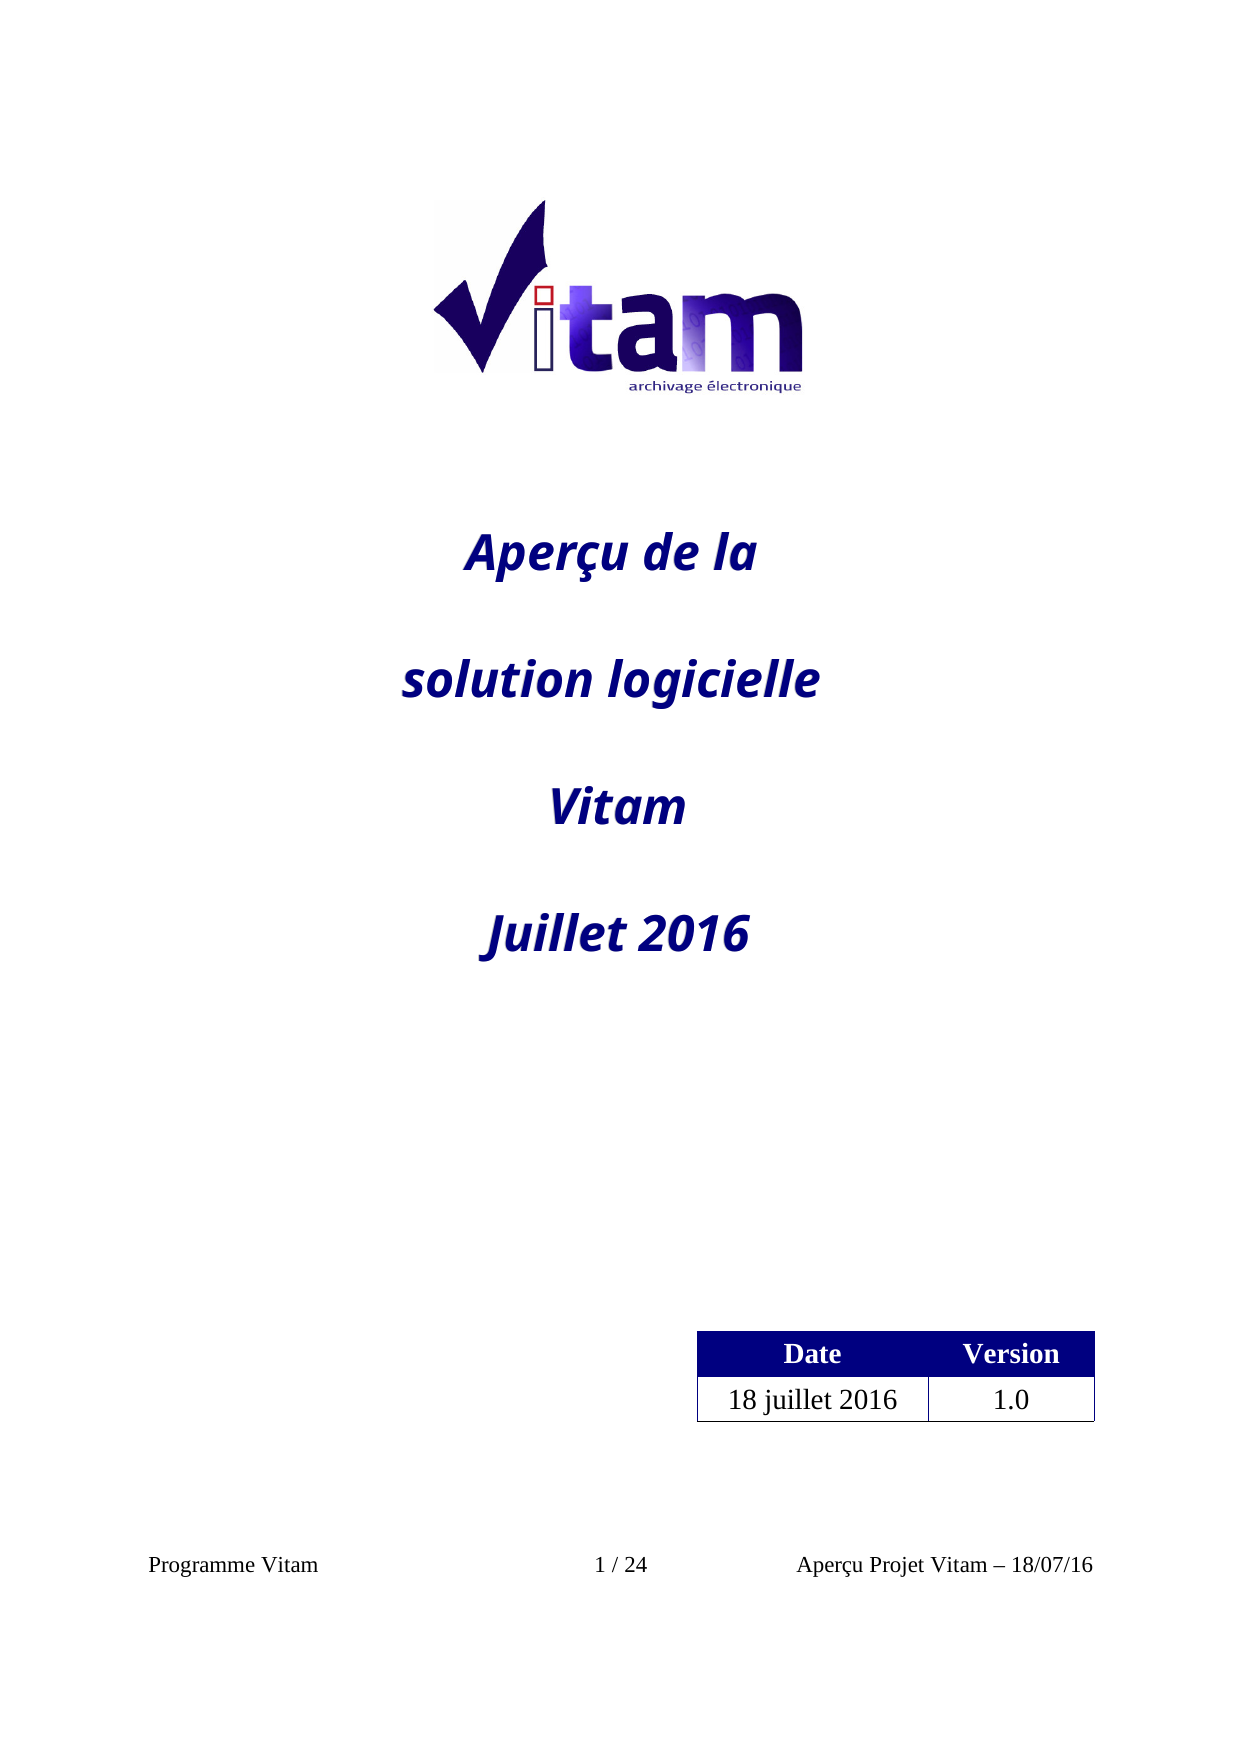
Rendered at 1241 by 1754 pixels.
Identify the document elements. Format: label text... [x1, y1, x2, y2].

picture [421, 192, 819, 402]
table_header Date [698, 1332, 928, 1376]
table_header Version [929, 1332, 1094, 1376]
table_cell 18 juillet 2016 [698, 1377, 928, 1421]
text Aperçu de la [238, 517, 1004, 585]
text Vitam [238, 771, 1004, 839]
text Juillet 2016 [238, 898, 1004, 966]
text solution logicielle [238, 644, 1004, 712]
table_cell 1.0 [929, 1377, 1094, 1421]
